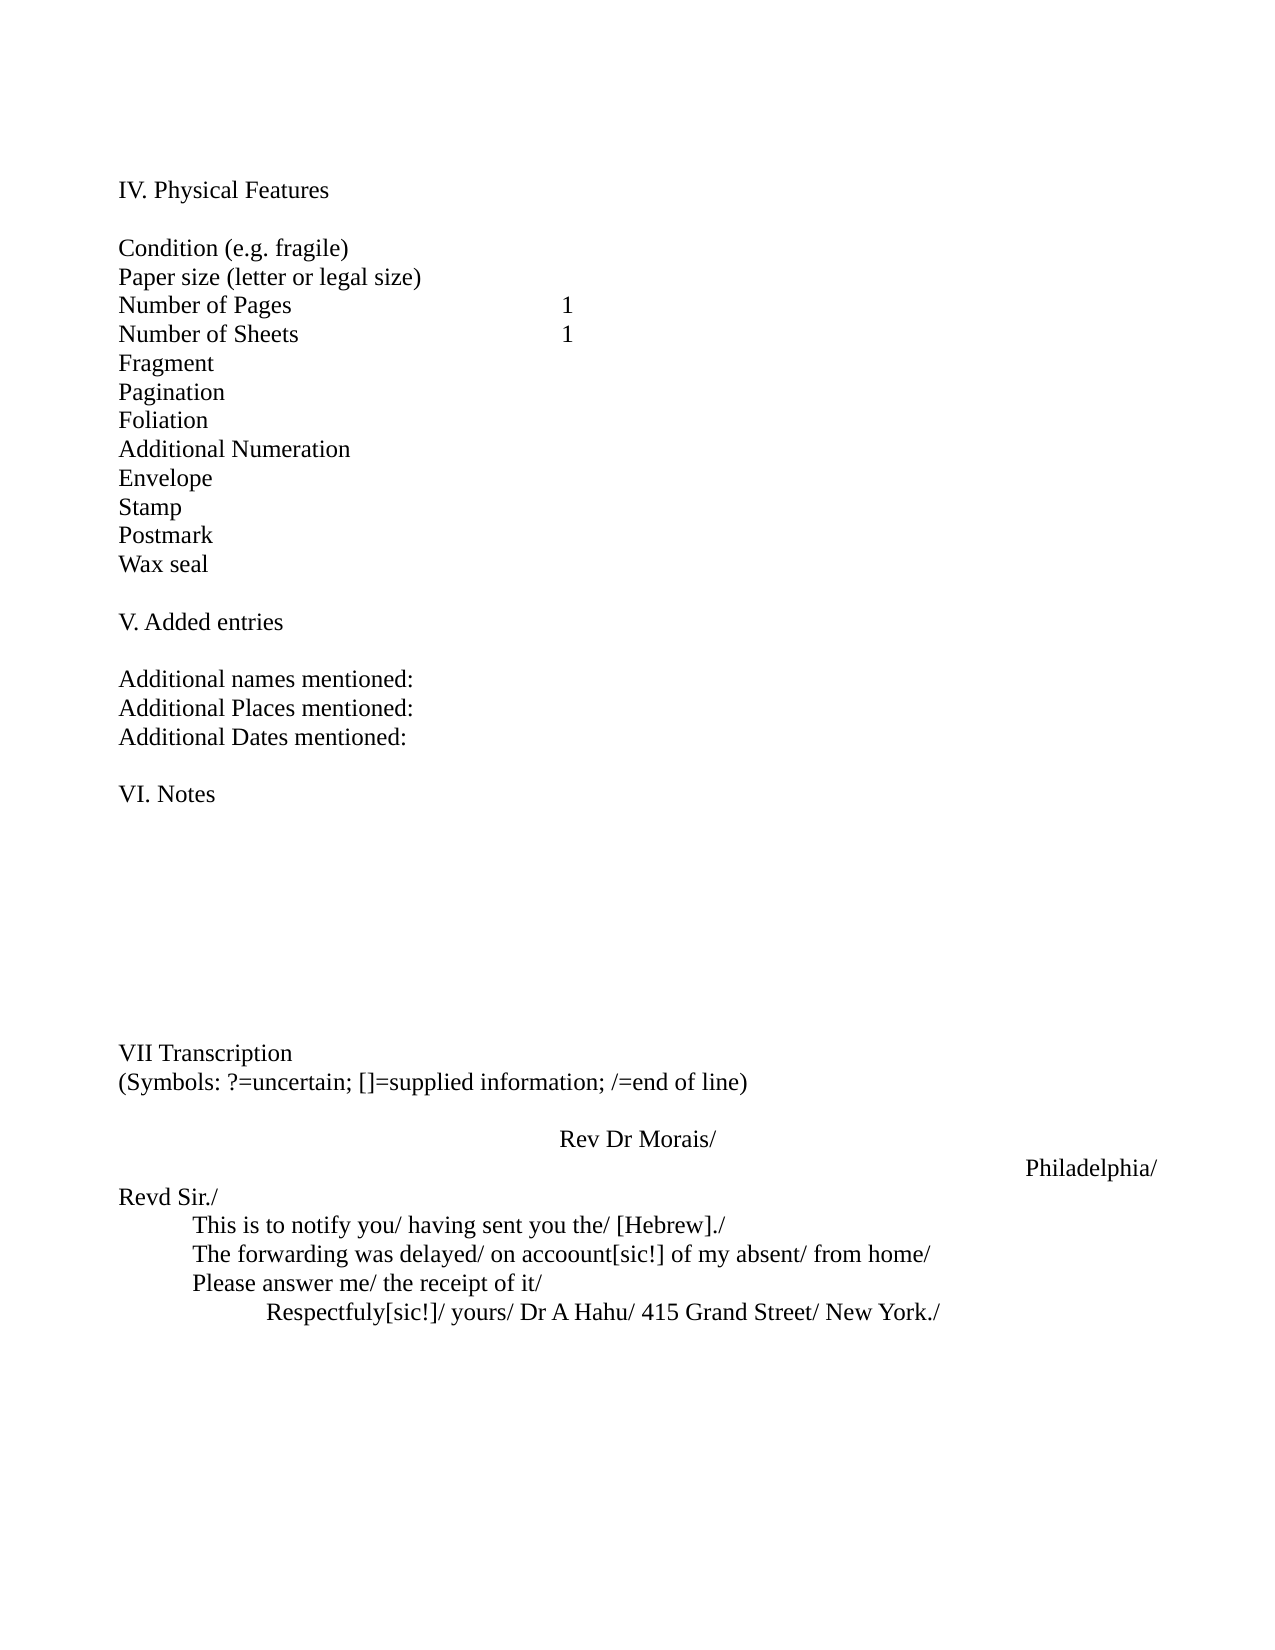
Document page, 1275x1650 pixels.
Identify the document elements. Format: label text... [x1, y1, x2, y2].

text IV. Physical Features [118, 176, 1157, 204]
text Rev Dr Morais/ [118, 1124, 1157, 1153]
text Please answer me/ the receipt of it/ [118, 1268, 1157, 1297]
text VII Transcription [118, 1038, 1157, 1067]
text Additional names mentioned: [118, 664, 1157, 693]
text Revd Sir./ [118, 1182, 1157, 1211]
text This is to notify you/ having sent you the/ [Hebrew]./ [118, 1211, 1157, 1239]
text Condition (e.g. fragile) [118, 233, 1157, 262]
text Number of Sheets 1 [118, 319, 1157, 348]
text Wax seal [118, 549, 1157, 578]
text Paper size (letter or legal size) [118, 262, 1157, 291]
text Stamp [118, 492, 1157, 521]
text Additional Places mentioned: [118, 693, 1157, 722]
text Pagination [118, 377, 1157, 406]
text Postma rk [118, 521, 1157, 549]
text V. Added entries [118, 607, 1157, 636]
text Number of Pages 1 [118, 291, 1157, 319]
text Philadelphia/ [118, 1153, 1157, 1182]
text Foliation [118, 406, 1157, 434]
text Fragment [118, 348, 1157, 377]
text Respectfuly[sic!]/ yours/ Dr A Hahu/ 415 Grand Street/ New York./ [118, 1297, 1157, 1326]
text Additional Numeration [118, 434, 1157, 463]
text Additional Dates mentioned: [118, 722, 1157, 751]
text The forwarding was delayed/ on accoount[sic!] of my absent/ from home/ [118, 1239, 1157, 1268]
text Envelope [118, 463, 1157, 492]
text VI. Notes [118, 779, 1157, 808]
text (Symbols: ?=uncertain; []=supplied information; /=end of line) [118, 1067, 1157, 1096]
